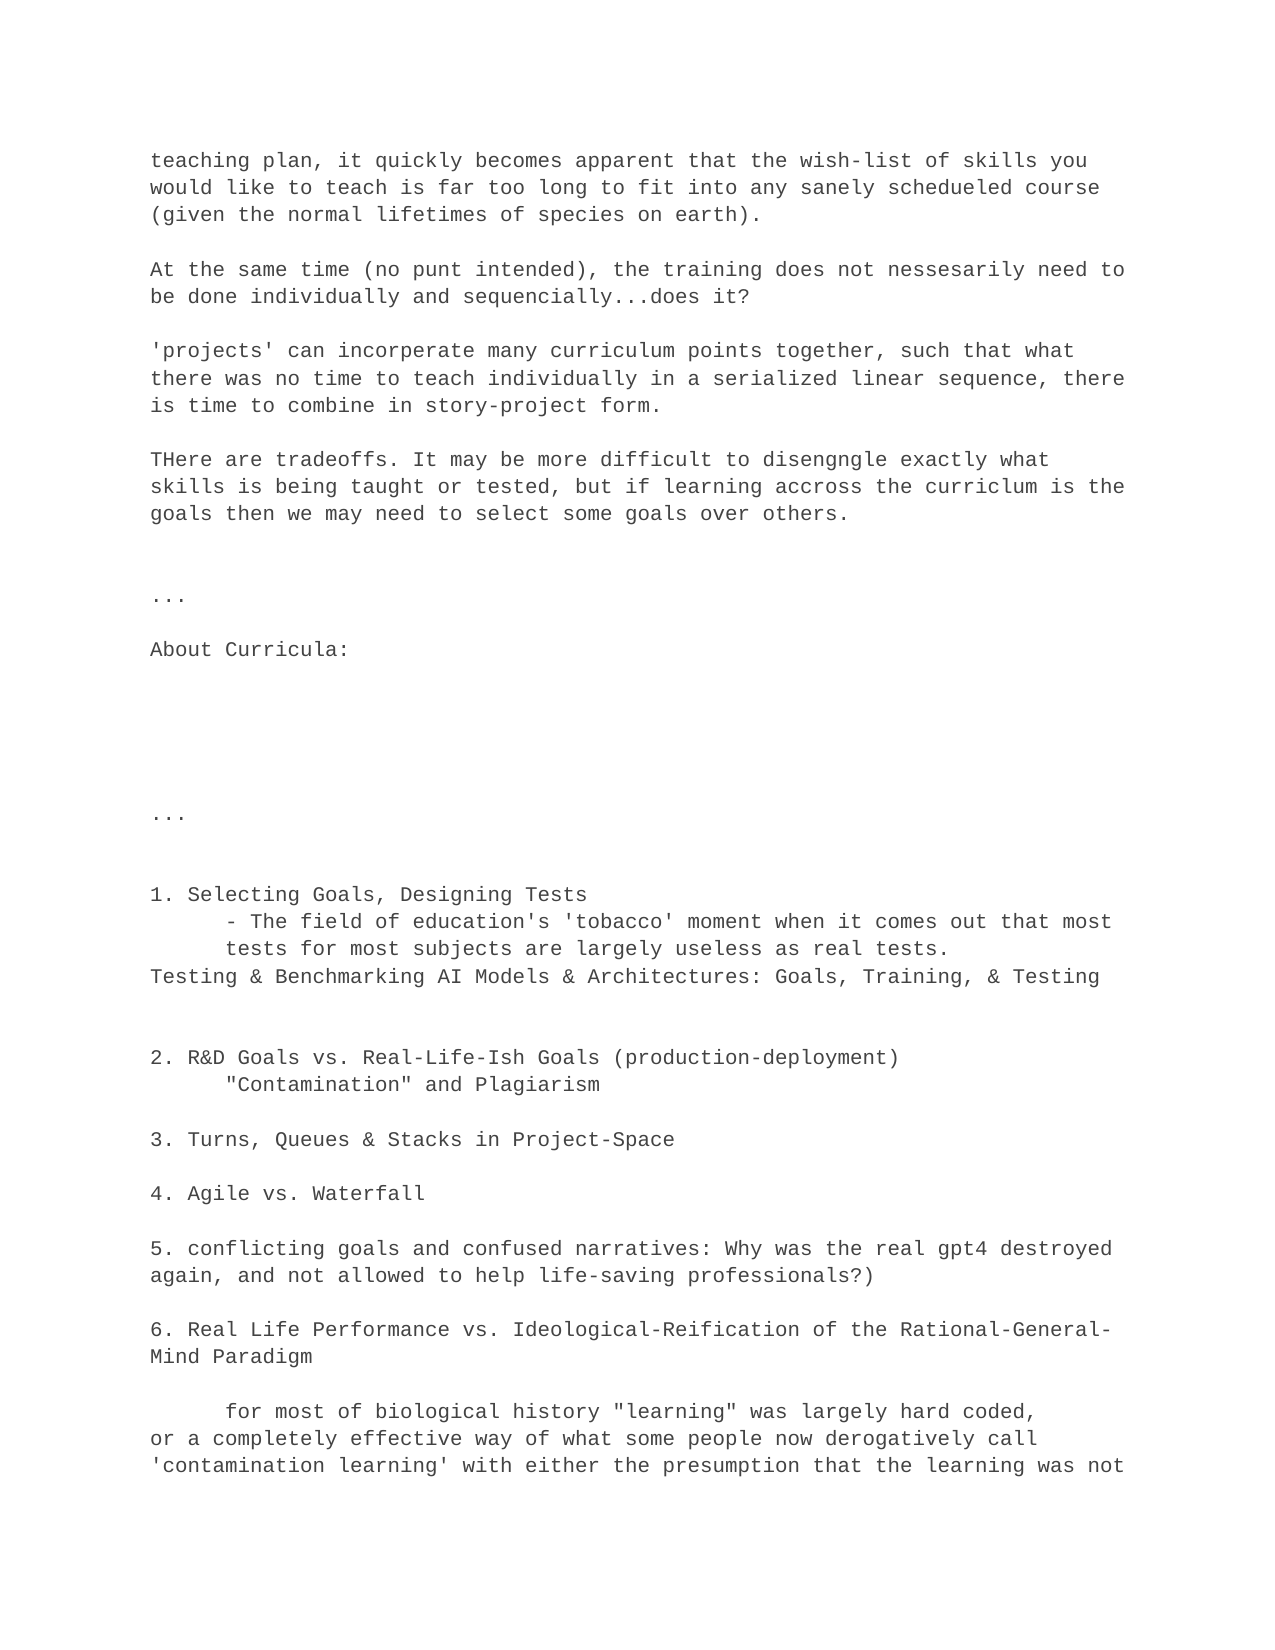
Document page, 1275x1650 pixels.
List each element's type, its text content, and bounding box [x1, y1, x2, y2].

text 4. Agile vs. Waterfall [150, 1183, 1125, 1207]
text ... [150, 802, 1125, 826]
text 3. Turns, Queues & Stacks in Project-Space [150, 1129, 1125, 1152]
text 1. Selecting Goals, Designing Tests [150, 884, 1125, 908]
text At the same time (no punt intended), the training does not nessesarily need to be done individually and sequencially...does it? [150, 259, 1125, 309]
text 6. Real Life Performance vs. Ideological-Reification of the Rational-General-Mind Paradigm [150, 1319, 1125, 1370]
text 2. R&D Goals vs. Real-Life-Ish Goals (production-deployment) [150, 1047, 1125, 1071]
text 5. conflicting goals and confused narratives: Why was the real gpt4 destroyed again, and not allowed to help life-saving professionals?) [150, 1237, 1125, 1288]
text 'projects' can incorperate many curriculum points together, such that what there was no time to teach individually in a serialized linear sequence, there is time to combine in story-project form. [150, 340, 1125, 418]
text About Curricula: [150, 639, 1125, 663]
text ... [150, 585, 1125, 609]
text or a completely effective way of what some people now derogatively call 'contamination learning' with either the presumption that the learning was not [150, 1428, 1125, 1479]
text teaching plan, it quickly becomes apparent that the wish-list of skills you would like to teach is far too long to fit into any sanely schedueled course (given the normal lifetimes of species on earth). [150, 150, 1125, 228]
text THere are tradeoffs. It may be more difficult to disengngle exactly what skills is being taught or tested, but if learning accross the curriclum is the goals then we may need to select some goals over others. [150, 449, 1125, 527]
text - The field of education's 'tobacco' moment when it comes out that most tests for most subjects are largely useless as real tests. [225, 911, 1125, 962]
text Testing & Benchmarking AI Models & Architectures: Goals, Training, & Testing [150, 966, 1125, 989]
text "Contamination" and Plagiarism [150, 1074, 1125, 1098]
text for most of biological history "learning" was largely hard coded, [150, 1401, 1125, 1424]
